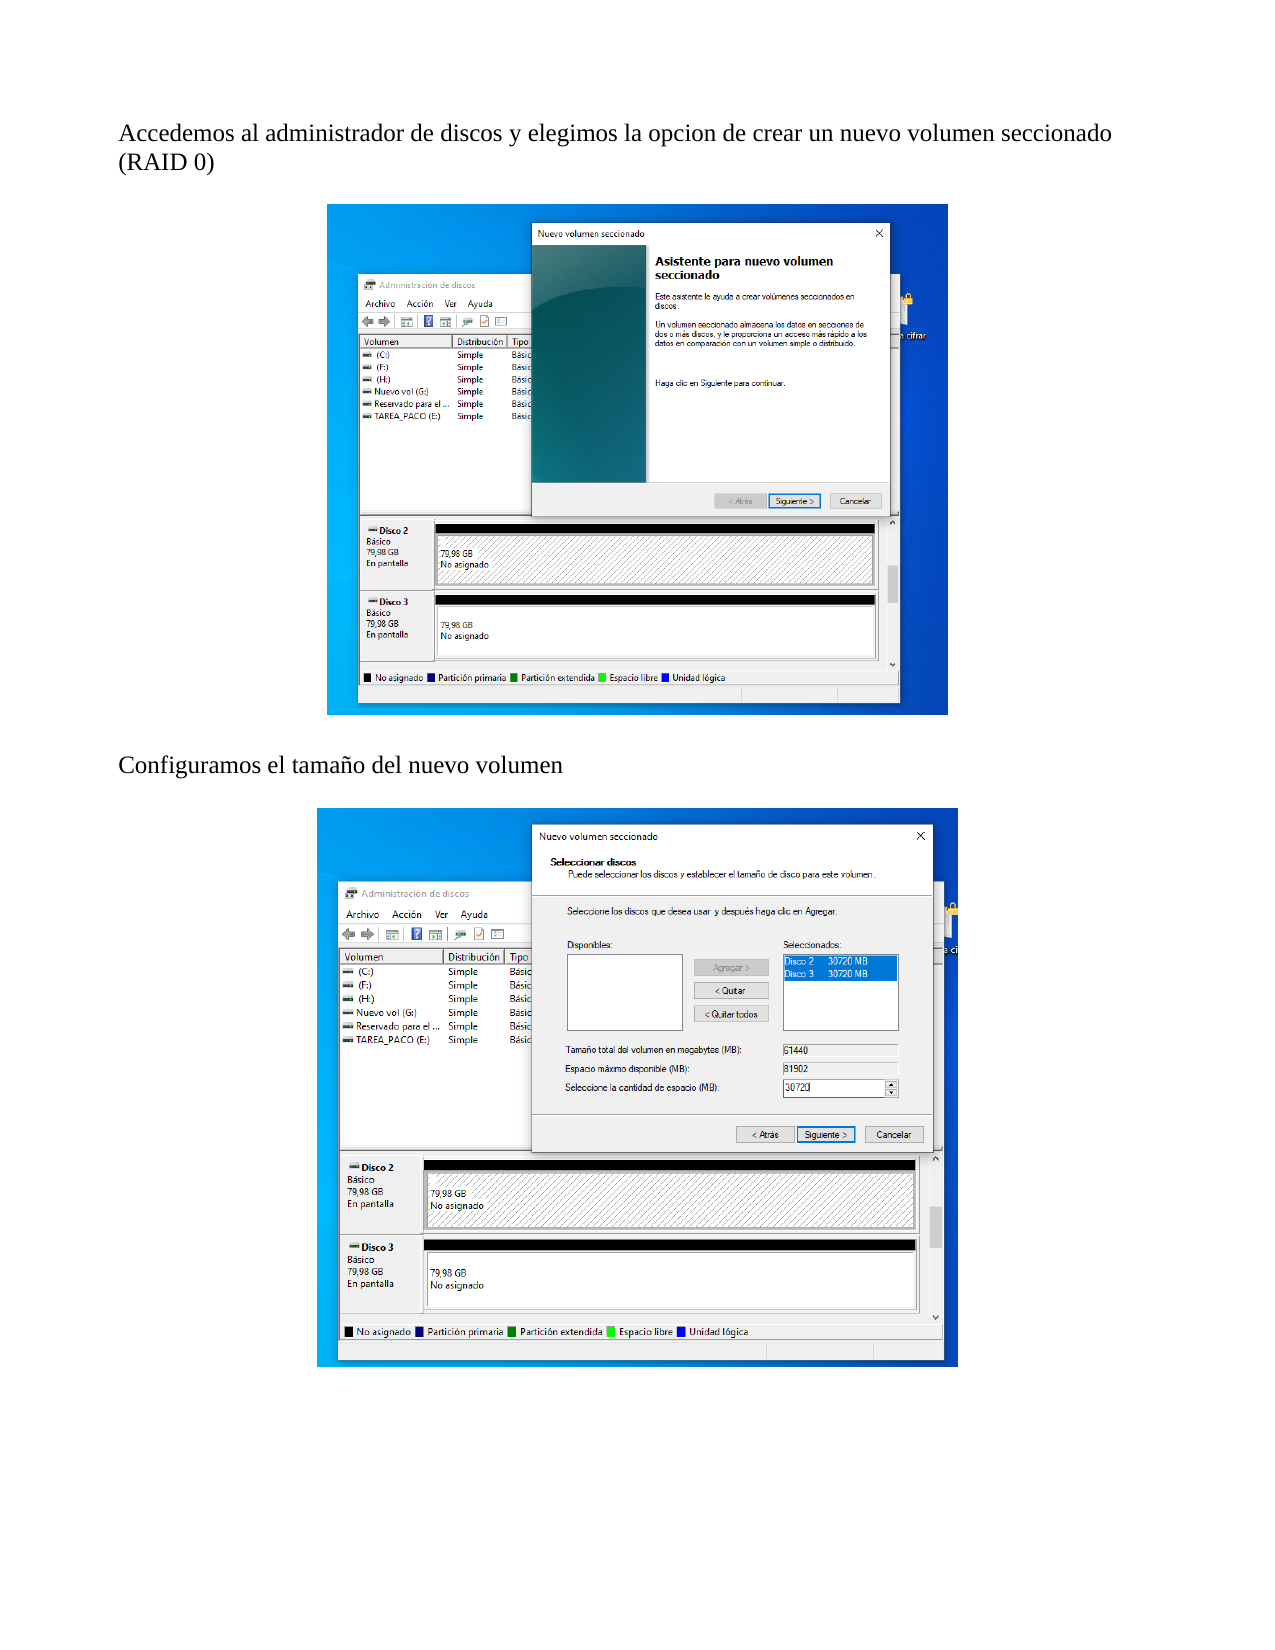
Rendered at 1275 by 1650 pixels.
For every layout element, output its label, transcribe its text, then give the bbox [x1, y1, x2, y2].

picture [317, 808, 958, 1367]
picture [327, 204, 948, 715]
text Configuramos el tamaño del nuevo volumen [118, 751, 1157, 779]
text Accedemos al administrador de discos y elegimos la opcion de crear un nuevo volumen seccionado (RAID 0) [118, 118, 1157, 176]
